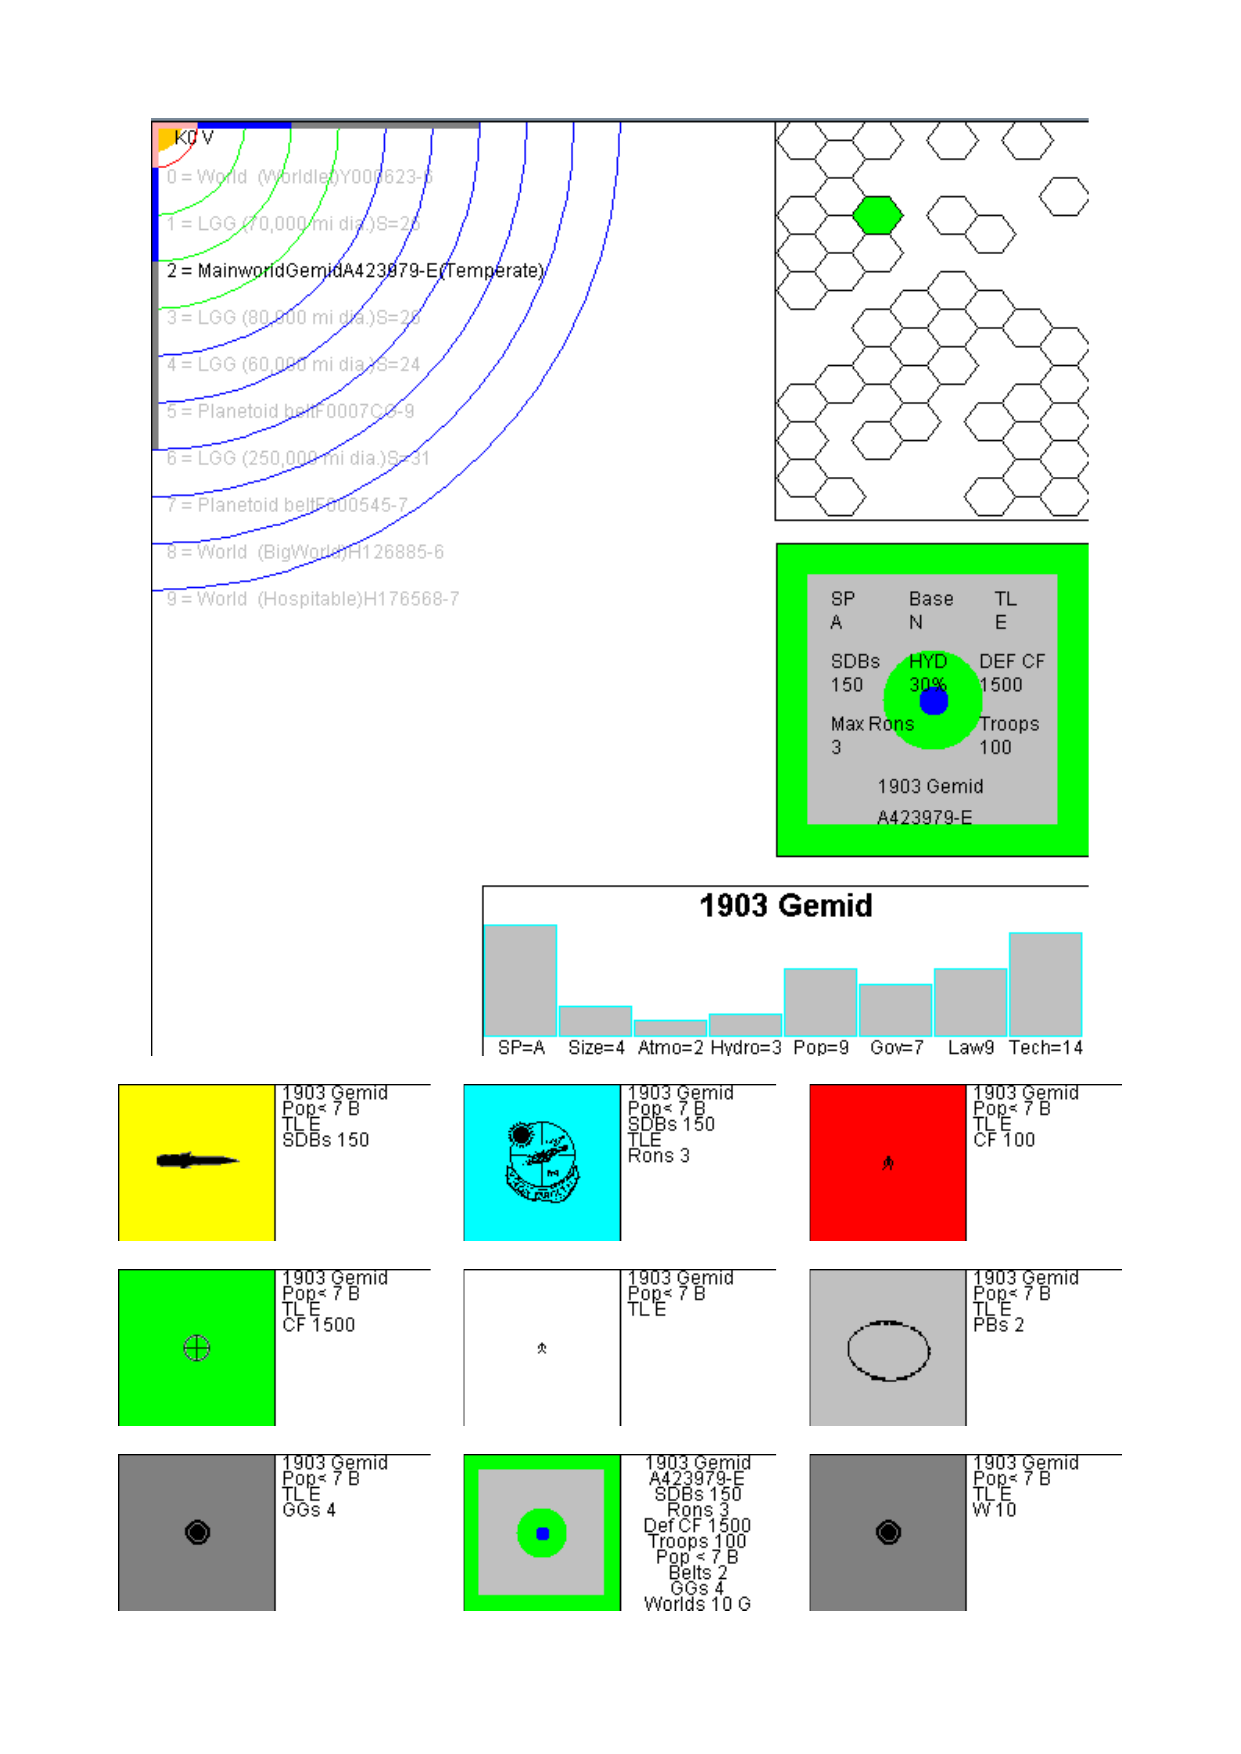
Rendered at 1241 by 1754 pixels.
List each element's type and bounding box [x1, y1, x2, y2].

picture [151, 118, 1089, 1056]
picture [463, 1454, 777, 1611]
picture [809, 1084, 1122, 1241]
picture [809, 1454, 1122, 1611]
picture [118, 1084, 431, 1241]
picture [463, 1084, 777, 1241]
picture [118, 1454, 431, 1611]
picture [809, 1269, 1122, 1426]
picture [118, 1269, 431, 1426]
picture [463, 1269, 777, 1426]
